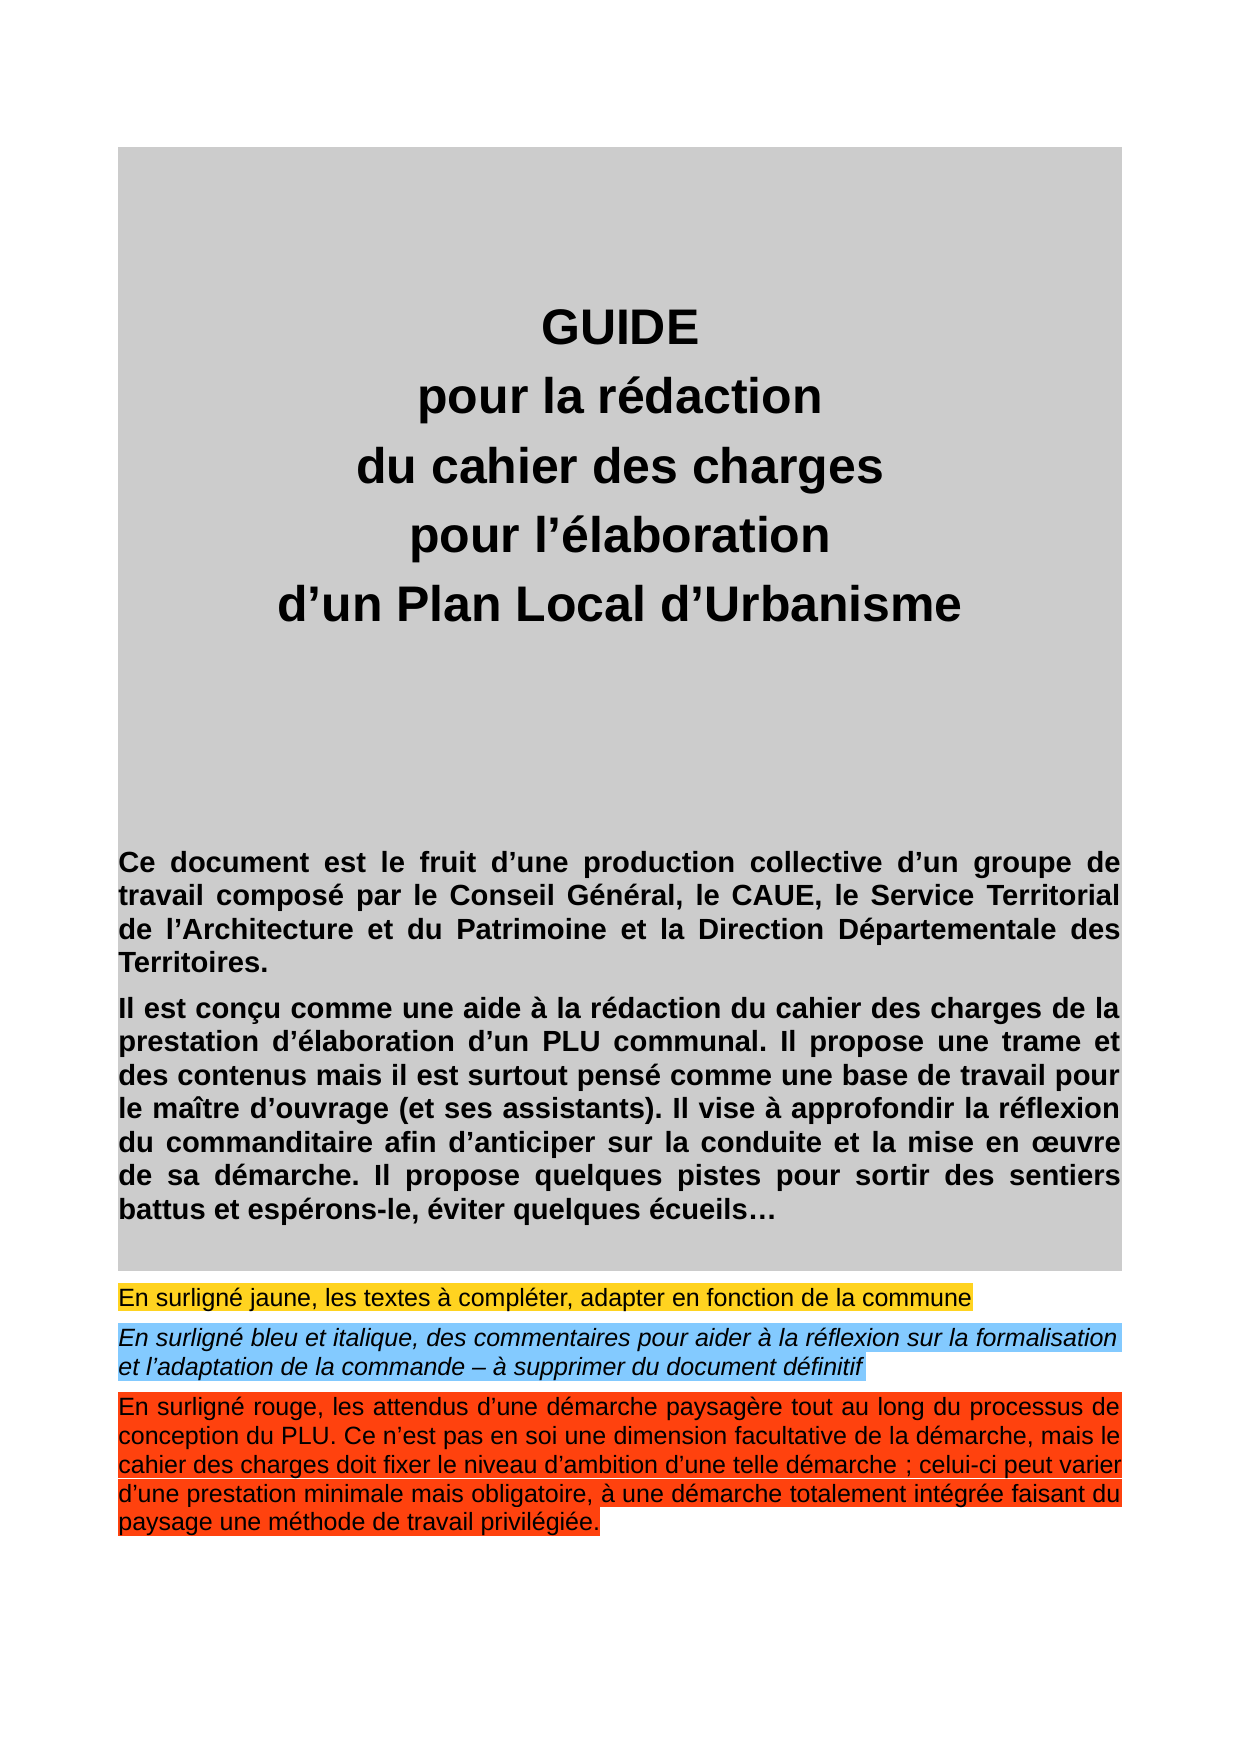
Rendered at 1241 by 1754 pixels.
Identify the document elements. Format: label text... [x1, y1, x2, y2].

text pour l’élaboration [118, 505, 1122, 563]
text d’un Plan Local d’Urbanisme [118, 574, 1122, 632]
text Il est conçu comme une aide à la rédaction du cahier des charges de la prestation d’élaboration d’un PLU communal. Il propose une trame et des contenus mais il est surtout pensé comme une base de travail pour le maître d’ouvrage (et ses assistants). Il vise à approfondir la réflexion du commanditaire afin d’anticiper sur la conduite et la mise en œuvre de sa démarche. Il propose quelques pistes pour sortir des sentiers battus et espérons-le, éviter quelques écueils… [118, 991, 1122, 1225]
text En surligné bleu et italique, des commentaires pour aider à la réflexion sur la formalisation et l’adaptation de la commande – à supprimer du document définitif [118, 1323, 1122, 1381]
text pour la rédaction [118, 367, 1122, 424]
text En surligné rouge, les attendus d’une démarche paysagère tout au long du processus de conception du PLU. Ce n’est pas en soi une dimension facultative de la démarche, mais le cahier des charges doit fixer le niveau d’ambition d’une telle démarche ; celui-ci peut varier d’une prestation minimale mais obligatoire, à une démarche totalement intégrée faisant du paysage une méthode de travail privilégiée. [118, 1392, 1122, 1536]
text Ce document est le fruit d’une production collective d’un groupe de travail composé par le Conseil Général, le CAUE, le Service Territorial de l’Architecture et du Patrimoine et la Direction Départementale des Territoires. [118, 845, 1122, 979]
text En surligné jaune, les textes à compléter, adapter en fonction de la commune [118, 1282, 1122, 1311]
text du cahier des charges [118, 436, 1122, 493]
text GUIDE [118, 297, 1122, 355]
